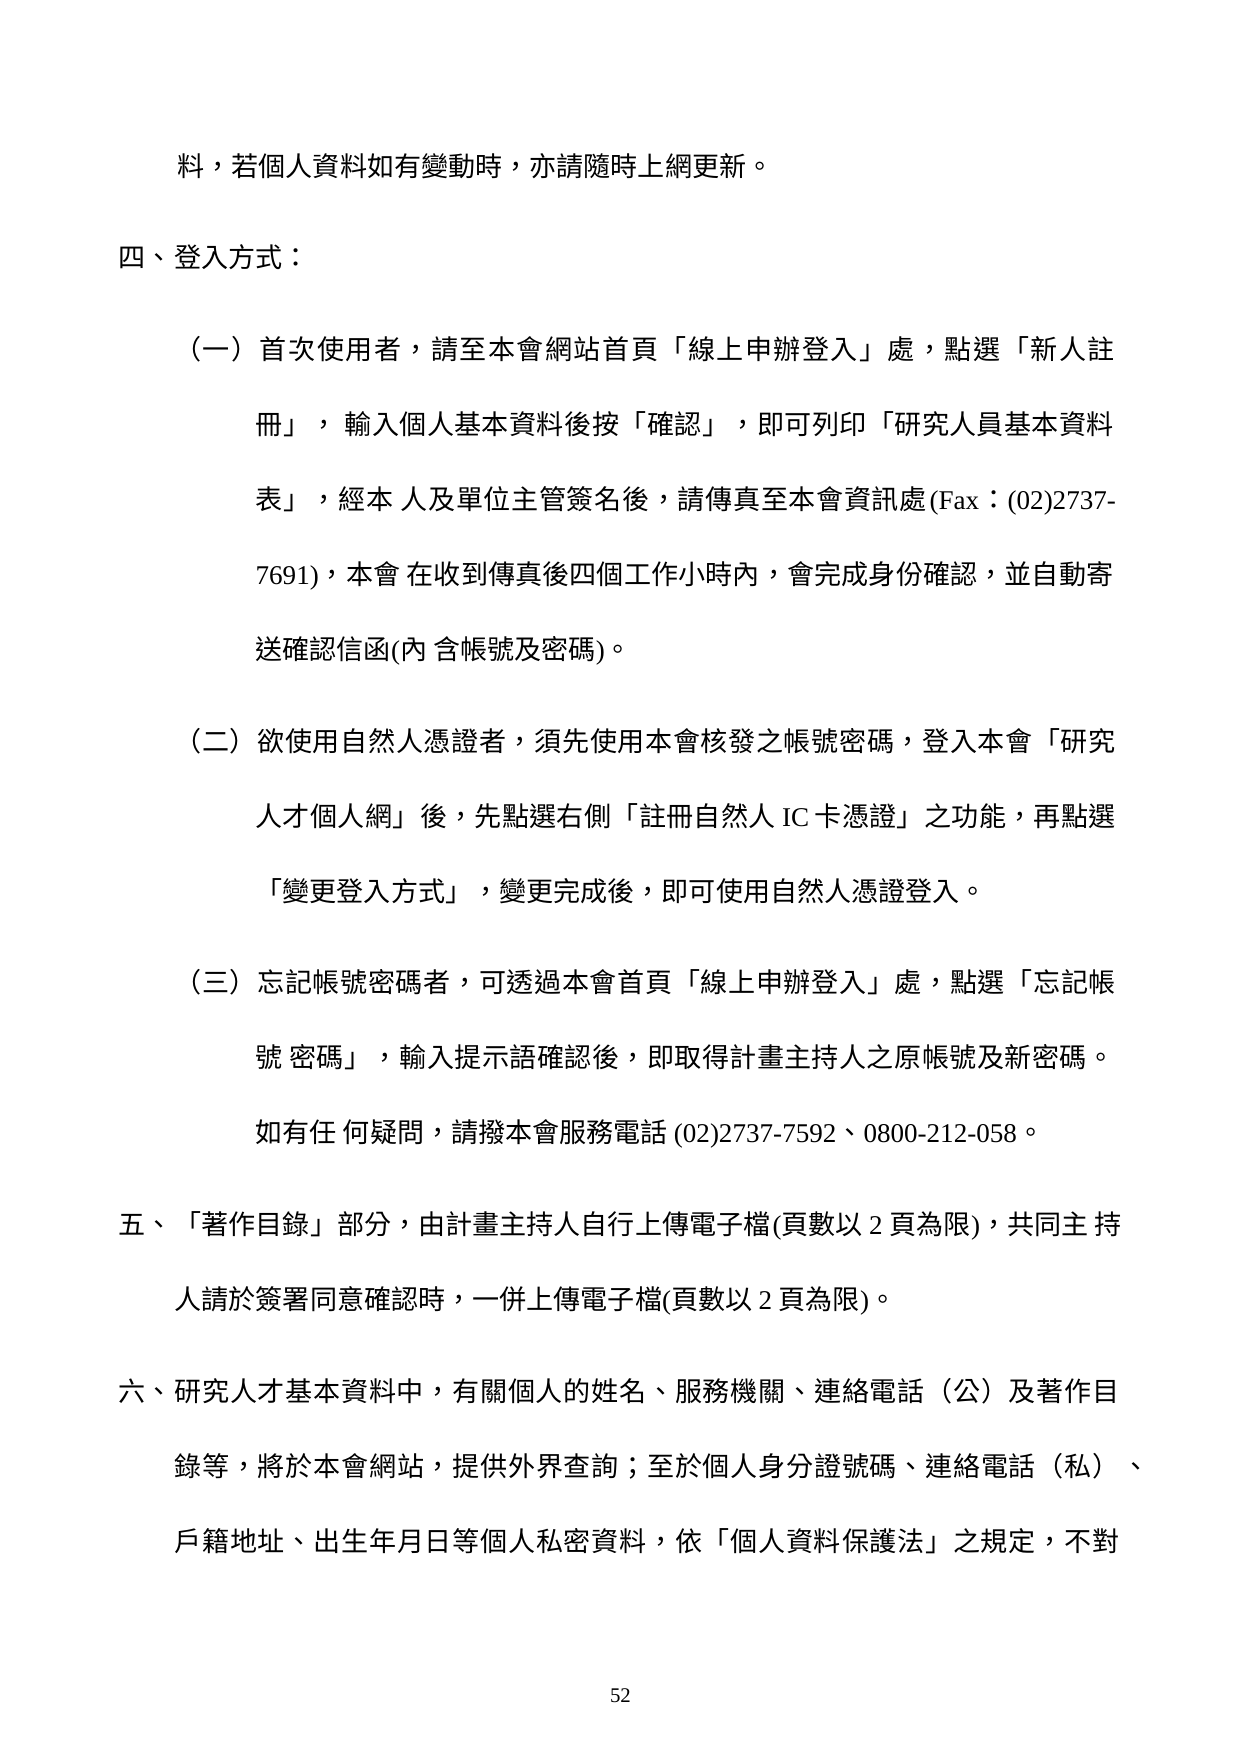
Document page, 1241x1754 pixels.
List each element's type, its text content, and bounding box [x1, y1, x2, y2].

list 「著作目錄」部分，由計畫主持人自行上傳電子檔(頁數以 2 頁為限)，共同主 持人請於簽署同意確認時，一併上傳電子檔(頁數以 2 頁為限)。 [118, 1185, 1122, 1335]
list 料，若個人資料如有變動時，亦請隨時上網更新。 [118, 127, 1122, 202]
text （三）忘記帳號密碼者，可透過本會首頁「線上申辦登入」處，點選「忘記帳號 密碼」，輸入提示語確認後，即取得計畫主持人之原帳號及新密碼。如有任 何疑問，請撥本會服務電話 (02)2737-7592、0800-212-058。 [174, 944, 1116, 1169]
list 研究人才基本資料中，有關個人的姓名、服務機關、連絡電話（公）及著作目錄等，將於本會網站，提供外界查詢；至於個人身分證號碼、連絡電話（私）、戶籍地址、出生年月日等個人私密資料，依「個人資料保護法」之規定，不對外公開。另有關個人傳真、E-mail、學歷、經歷、專長等資料，視個人表達同意與否，於本會網站提供外界查詢。 [118, 1352, 1122, 1577]
text （二）欲使用自然人憑證者，須先使用本會核發之帳號密碼，登入本會「研究人才個人網」後，先點選右側「註冊自然人IC卡憑證」之功能，再點選「變更登入方式」，變更完成後，即可使用自然人憑證登入。 [174, 702, 1116, 927]
list 登入方式： [118, 219, 1122, 294]
text （一）首次使用者，請至本會網站首頁「線上申辦登入」處，點選「新人註冊」， 輸入個人基本資料後按「確認」，即可列印「研究人員基本資料表」，經本 人及單位主管簽名後，請傳真至本會資訊處(Fax：(02)2737-7691)，本會 在收到傳真後四個工作小時內，會完成身份確認，並自動寄送確認信函(內 含帳號及密碼)。 [174, 310, 1116, 685]
